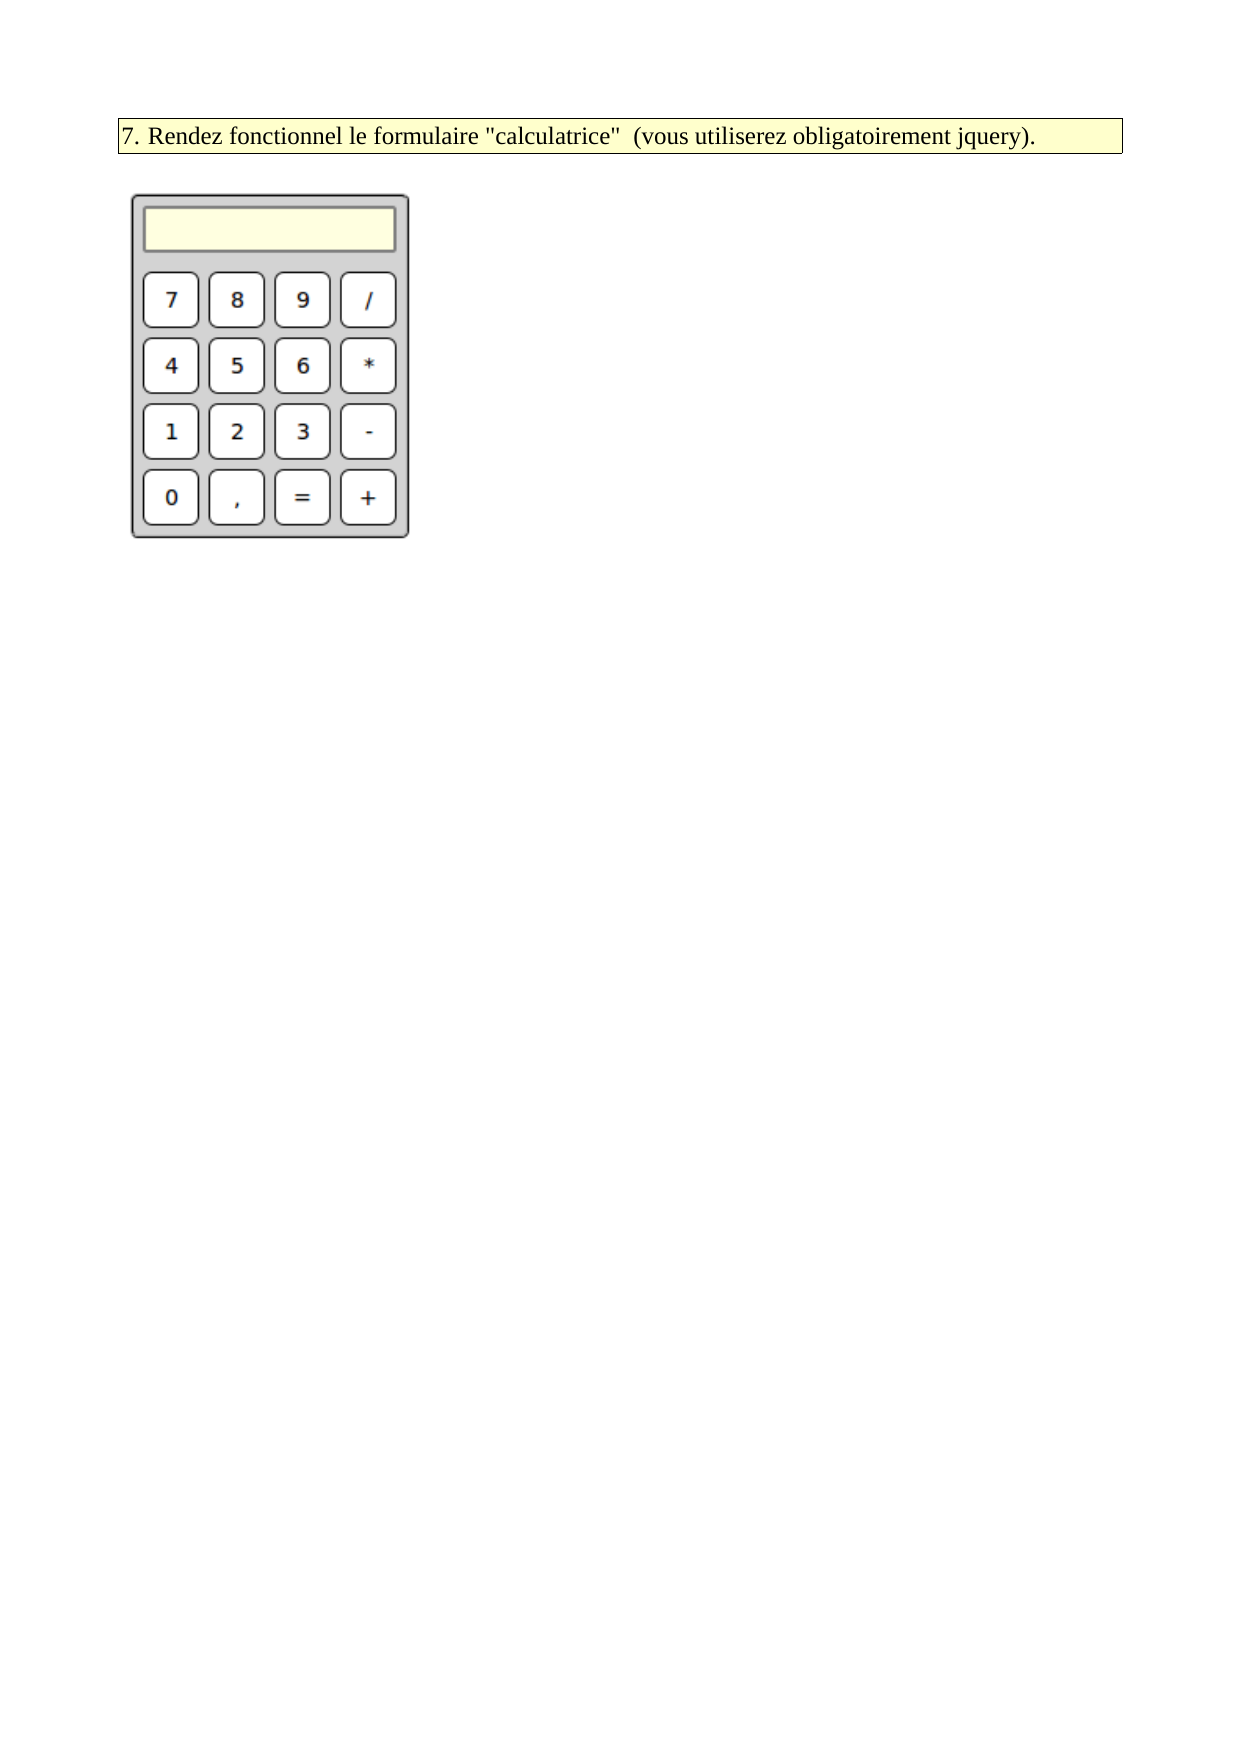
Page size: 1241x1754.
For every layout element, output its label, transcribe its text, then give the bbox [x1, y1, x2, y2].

list Rendez fonctionnel le formulaire "calculatrice" (vous utiliserez obligatoirement jquery). [119, 119, 1122, 153]
picture [118, 181, 436, 554]
